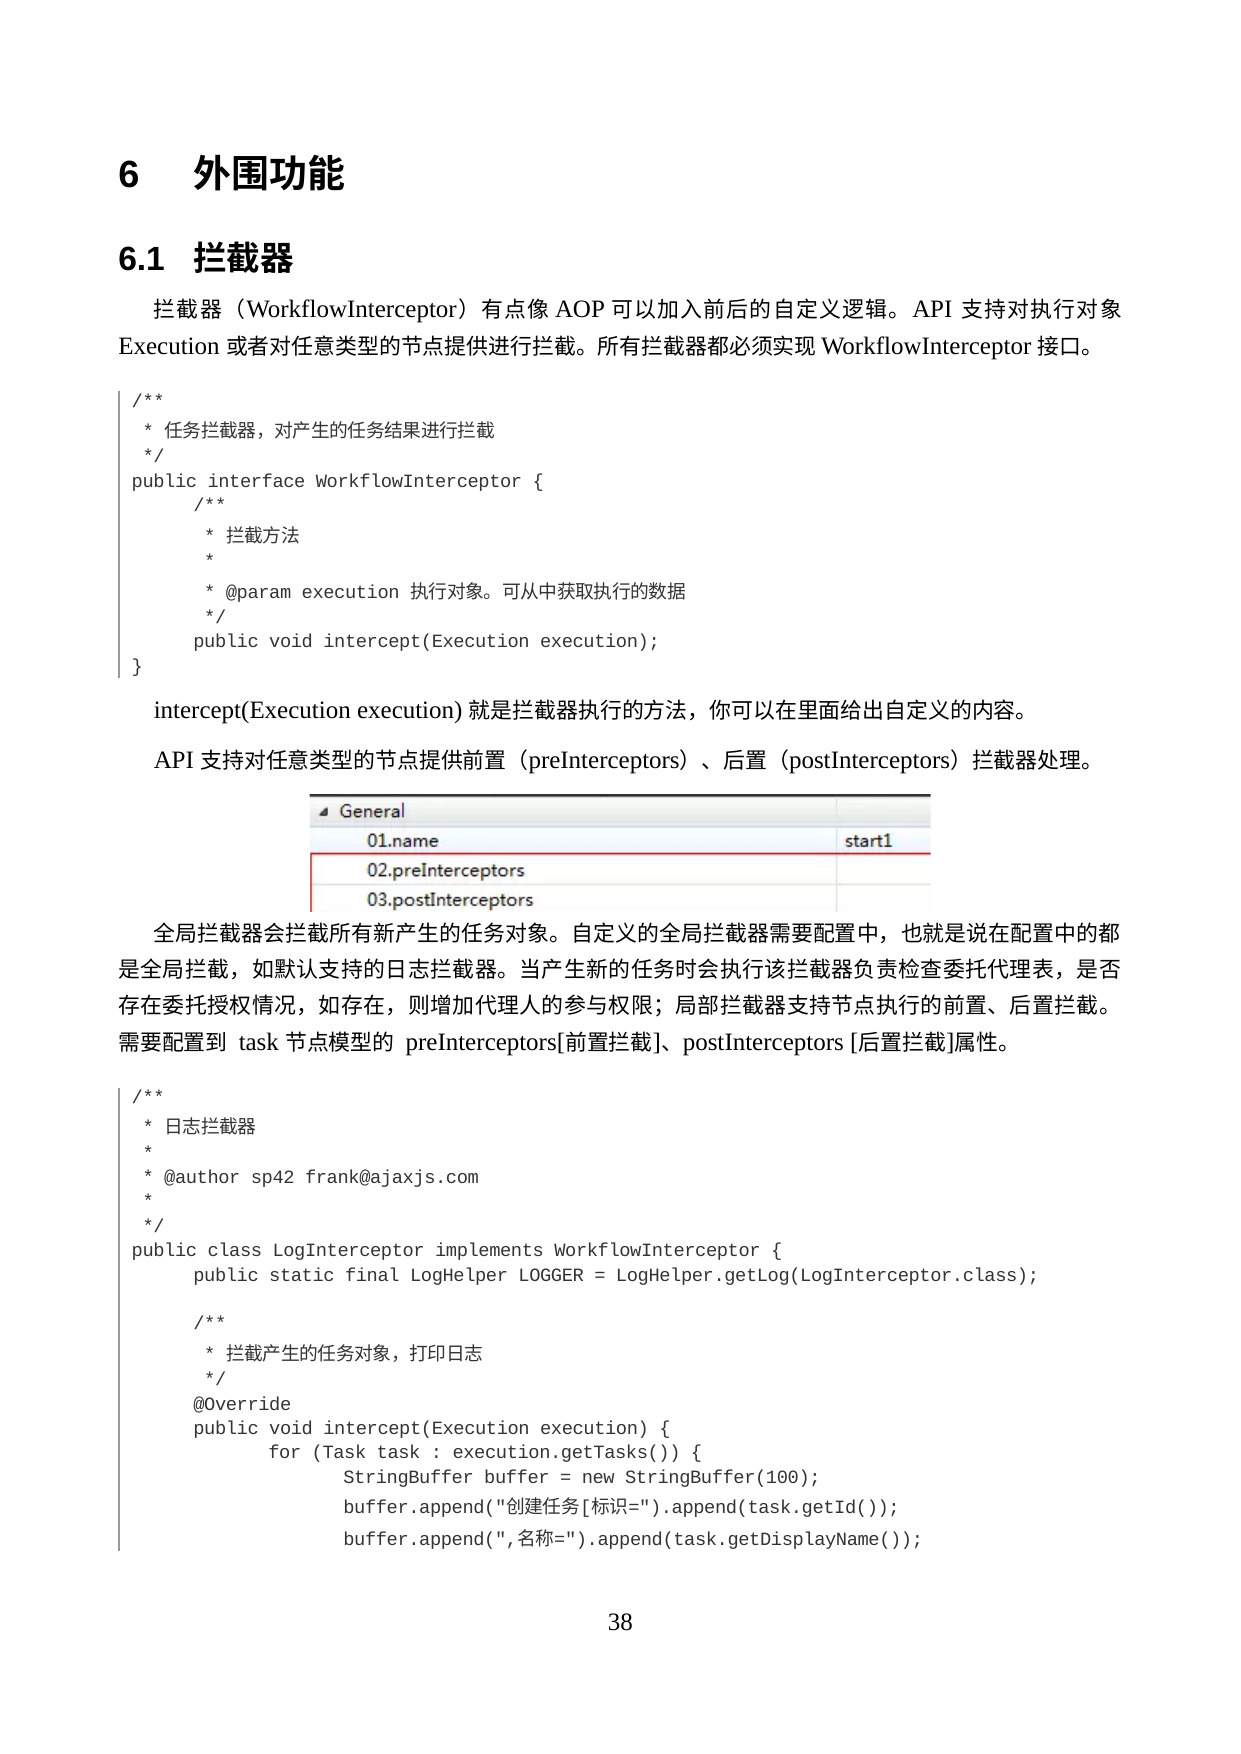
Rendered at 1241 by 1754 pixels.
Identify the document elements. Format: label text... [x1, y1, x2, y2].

text intercept(Execution execution) 就是拦截器执行的方法，你可以在里面给出自定义的内容。 [118, 693, 1122, 724]
text */ [120, 1370, 1122, 1391]
text * 日志拦截器 [120, 1112, 1122, 1139]
text /** [120, 1314, 1122, 1335]
text */ [120, 1217, 1122, 1238]
text 全局拦截器会拦截所有新产生的任务对象。自定义的全局拦截器需要配置中，也就是说在配置中的都是全局拦截，如默认支持的日志拦截器。当产生新的任务时会执行该拦截器负责检查委托代理表，是否存在委托授权情况，如存在，则增加代理人的参与权限；局部拦截器支持节点执行的前置、后置拦截。需要配置到 task 节点模型的 preInterceptors[前置拦截]、postInterceptors [后置拦截]属性。 [118, 794, 1122, 1057]
text * 拦截产生的任务对象，打印日志 [120, 1338, 1122, 1366]
text for (Task task : execution.getTasks()) { [120, 1443, 1122, 1464]
text public static final LogHelper LOGGER = LogHelper.getLog(LogInterceptor.class); [120, 1265, 1122, 1287]
text /** [120, 1088, 1122, 1109]
text * @param execution 执行对象。可从中获取执行的数据 [120, 576, 1122, 604]
text * @author sp42 frank@ajaxjs.com [120, 1168, 1122, 1189]
text * [120, 1143, 1122, 1165]
text } [120, 656, 1122, 678]
text /** [120, 391, 1122, 413]
text * 拦截方法 [120, 520, 1122, 548]
subtitle 拦截器 [118, 231, 1122, 280]
text API 支持对任意类型的节点提供前置（preInterceptors）、后置（postInterceptors）拦截器处理。 [118, 743, 1122, 775]
picture [309, 794, 931, 912]
text public class LogInterceptor implements WorkflowInterceptor { [120, 1241, 1122, 1262]
text public void intercept(Execution execution); [120, 632, 1122, 653]
text buffer.append("创建任务[标识=").append(task.getId()); [120, 1492, 1122, 1519]
text * 任务拦截器，对产生的任务结果进行拦截 [120, 416, 1122, 443]
text */ [120, 608, 1122, 629]
text buffer.append(",名称=").append(task.getDisplayName()); [120, 1523, 1122, 1551]
text 拦截器（WorkflowInterceptor）有点像AOP可以加入前后的自定义逻辑。API 支持对执行对象Execution 或者对任意类型的节点提供进行拦截。所有拦截器都必须实现WorkflowInterceptor 接口。 [118, 292, 1122, 360]
text @Override [120, 1394, 1122, 1416]
text public void intercept(Execution execution) { [120, 1419, 1122, 1440]
text * [120, 1192, 1122, 1213]
text */ [120, 447, 1122, 468]
text /** [120, 496, 1122, 517]
text * [120, 552, 1122, 573]
subtitle 外围功能 [118, 143, 1122, 198]
text StringBuffer buffer = new StringBuffer(100); [120, 1467, 1122, 1489]
text public interface WorkflowInterceptor { [120, 472, 1122, 493]
